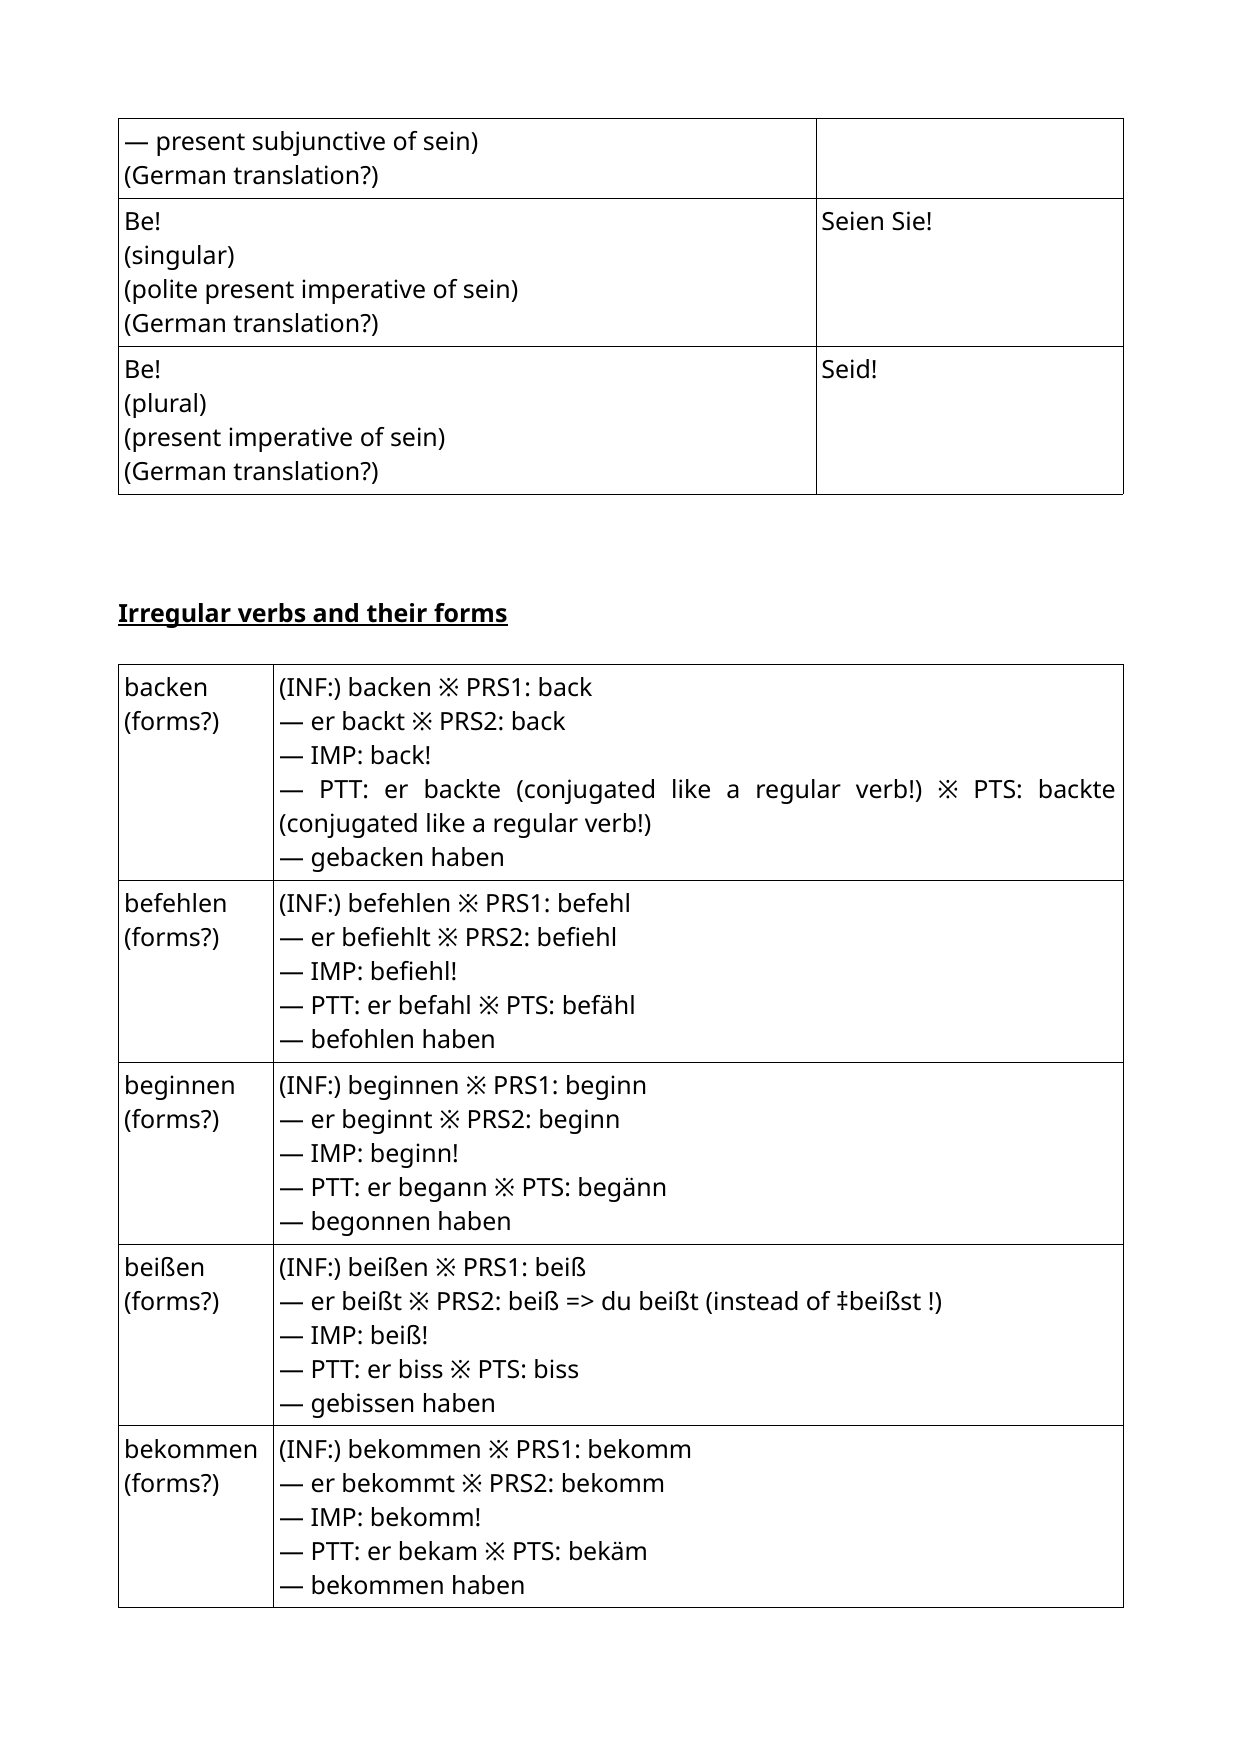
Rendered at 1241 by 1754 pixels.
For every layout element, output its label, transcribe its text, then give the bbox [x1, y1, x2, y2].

table_cell (INF:) bekommen ※ PRS1: bekomm — er bekommt ※ PRS2: bekomm — IMP: bekomm! — PTT: er bekam ※ PTS: bekäm — bekommen haben [274, 1426, 1123, 1607]
table_cell Seien Sie! [817, 199, 1123, 346]
table_cell (INF:) beginnen ※ PRS1: beginn — er beginnt ※ PRS2: beginn — IMP: beginn! — PTT: er begann ※ PTS: begänn — begonnen haben [274, 1063, 1123, 1243]
table_cell (INF:) beißen ※ PRS1: beiß — er beißt ※ PRS2: beiß => du beißt (instead of ‡beißst !) — IMP: beiß! — PTT: er biss ※ PTS: biss — gebissen haben [274, 1245, 1123, 1425]
table_header (INF:) backen ※ PRS1: back — er backt ※ PRS2: back — IMP: back! — PTT: er backte (conjugated like a regular verb!) ※ PTS: backte (conjugated like a regular verb!) — gebacken haben [274, 665, 1123, 880]
table_cell (INF:) befehlen ※ PRS1: befehl — er befiehlt ※ PRS2: befiehl — IMP: befiehl! — PTT: er befahl ※ PTS: befähl — befohlen haben [274, 881, 1123, 1062]
table_cell [817, 119, 1123, 198]
table_cell beißen (forms?) [119, 1245, 273, 1425]
table_cell beginnen (forms?) [119, 1063, 273, 1243]
table_cell befehlen (forms?) [119, 881, 273, 1062]
table_cell Seid! [817, 347, 1123, 493]
table_cell — present subjunctive of sein) (German translation?) [119, 119, 816, 198]
text Irregular verbs and their forms [118, 596, 1122, 630]
table_header backen (forms?) [119, 665, 273, 880]
table_cell bekommen (forms?) [119, 1426, 273, 1607]
table_cell Be! (plural) (present imperative of sein) (German translation?) [119, 347, 816, 493]
table_cell Be! (singular) (polite present imperative of sein) (German translation?) [119, 199, 816, 346]
